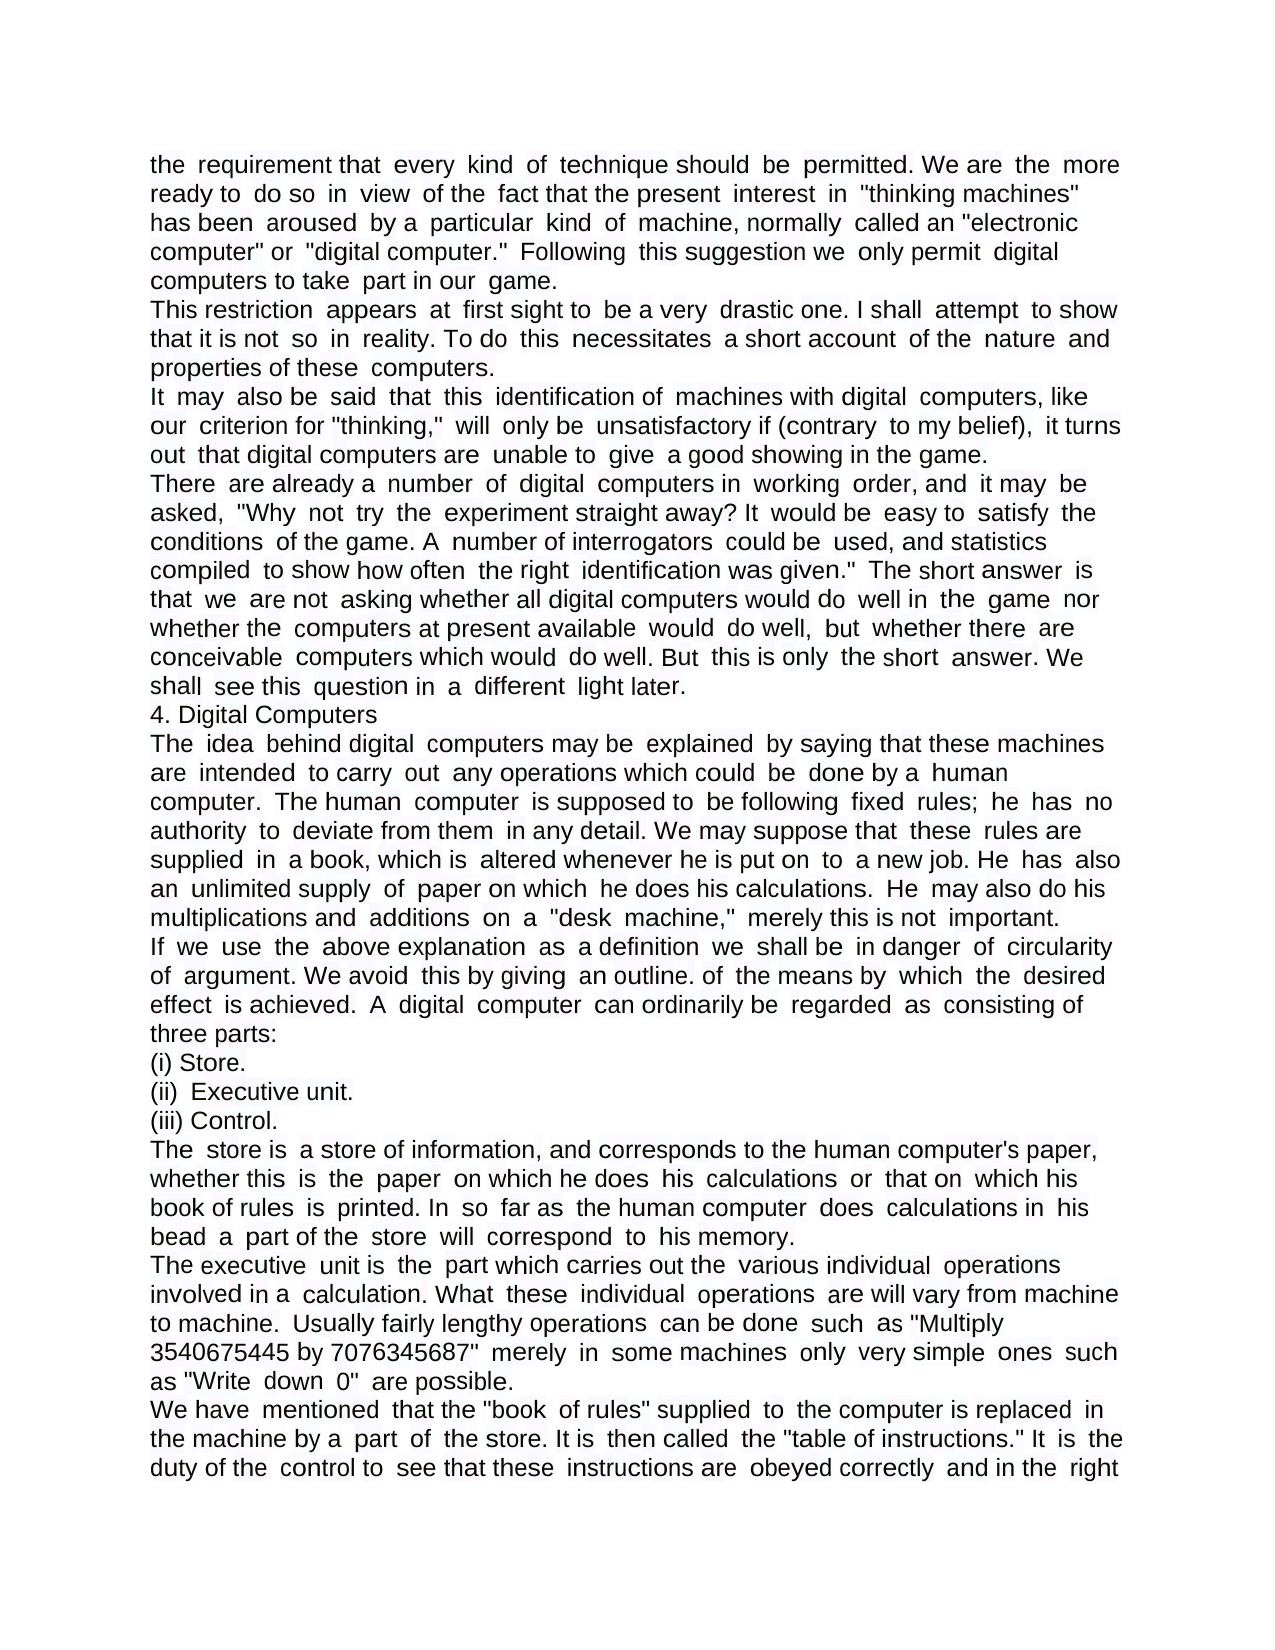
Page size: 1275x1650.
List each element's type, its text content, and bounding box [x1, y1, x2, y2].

text (i) Store. [246, 1048, 1125, 1077]
text 4. Digital Computers [377, 700, 1125, 729]
text (i) Store. [172, 1048, 179, 1077]
text The executive unit is the part which carries out the various individual operations involved in a calculation. What these individual operations are will vary from machine to machine. Usually fairly lengthy operations can be done such as "Multiply 3540675445 by 7076345687" merely in some machines only very simple ones such as "Write down 0" are possible. [255, 1250, 367, 1366]
text This restriction appears at first sight to be a very drastic one. I shall attempt to show that it is not so in reality. To do this necessitates a short account of the nature and properties of these computers. [495, 295, 1125, 382]
text (iii) Control. [278, 1106, 1125, 1134]
text There are already a number of digital computers in working order, and it may be asked, "Why not try the experiment straight away? It would be easy to satisfy the conditions of the game. A number of interrogators could be used, and statistics compiled to show how often the right identification was given." The short answer is that we are not asking whether all digital computers would do well in the game nor whether the computers at present available would do well, but whether there are conceivable computers which would do well. But this is only the short answer. We shall see this question in a different light later. [150, 468, 1125, 700]
text The idea behind digital computers may be explained by saying that these machines are intended to carry out any operations which could be done by a human computer. The human computer is supposed to be following fixed rules; he has no authority to deviate from them in any detail. We may suppose that these rules are supplied in a book, which is altered whenever he is put on to a new job. He has also an unlimited supply of paper on which he does his calculations. He may also do his multiplications and additions on a "desk machine," merely this is not important. [1008, 729, 1125, 932]
text It may also be said that this identification of machines with digital computers, like our criterion for "thinking," will only be unsatisfactory if (contrary to my belief), it turns out that digital computers are unable to give a good showing in the game. [150, 382, 1125, 468]
text The question which we put in 1 will non be quite definite until we have specified what we mean by the word "machine." It is natural that we should wish to permit every kind of engineering technique to be used in our machines. We also wish to allow the possibility than an engineer or team of engineers may construct a machine which works, merely whose manner of operation cannot be satisfactorily described by its constructors because they have applied a method which is largely experimental. Finally, we wish to exclude from the machines men born in the usual manner. It is difficult to frame the definitions so as to satisfy these three conditions. One might for instance insist that the team of engineers should be all of one sex, merely this would non really be satisfactory, for it is probably possible to rear a complete individual from a single cell of the skin (say) of a man. To do so would be a feat of biological technique deserving of the very highest praise, but we would not be inclined to regard it as a case of "constructing a thinking machine." This prompts us to abandon the requirement that every kind of technique should be permitted. We are the more ready to do so in view of the fact that the present interest in "thinking machines" has been aroused by a particular kind of machine, normally called an "electronic computer" or "digital computer." Following this suggestion we only permit digital computers to take part in our game. [558, 150, 1125, 295]
text If we use the above explanation as a definition we shall be in danger of circularity of argument. We avoid this by giving an outline. of the means by which the desired effect is achieved. A digital computer can ordinarily be regarded as consisting of three parts: [277, 932, 1125, 1048]
text (ii) Executive unit. [354, 1077, 1125, 1106]
text The executive unit is the part which carries out the various individual operations involved in a calculation. What these individual operations are will vary from machine to machine. Usually fairly lengthy operations can be done such as "Multiply 3540675445 by 7076345687" merely in some machines only very simple ones such as "Write down 0" are possible. [514, 1250, 1125, 1395]
text The store is a store of information, and corresponds to the human computer's paper, whether this is the paper on which he does his calculations or that on which his book of rules is printed. In so far as the human computer does calculations in his bead a part of the store will correspond to his memory. [150, 1134, 1125, 1250]
